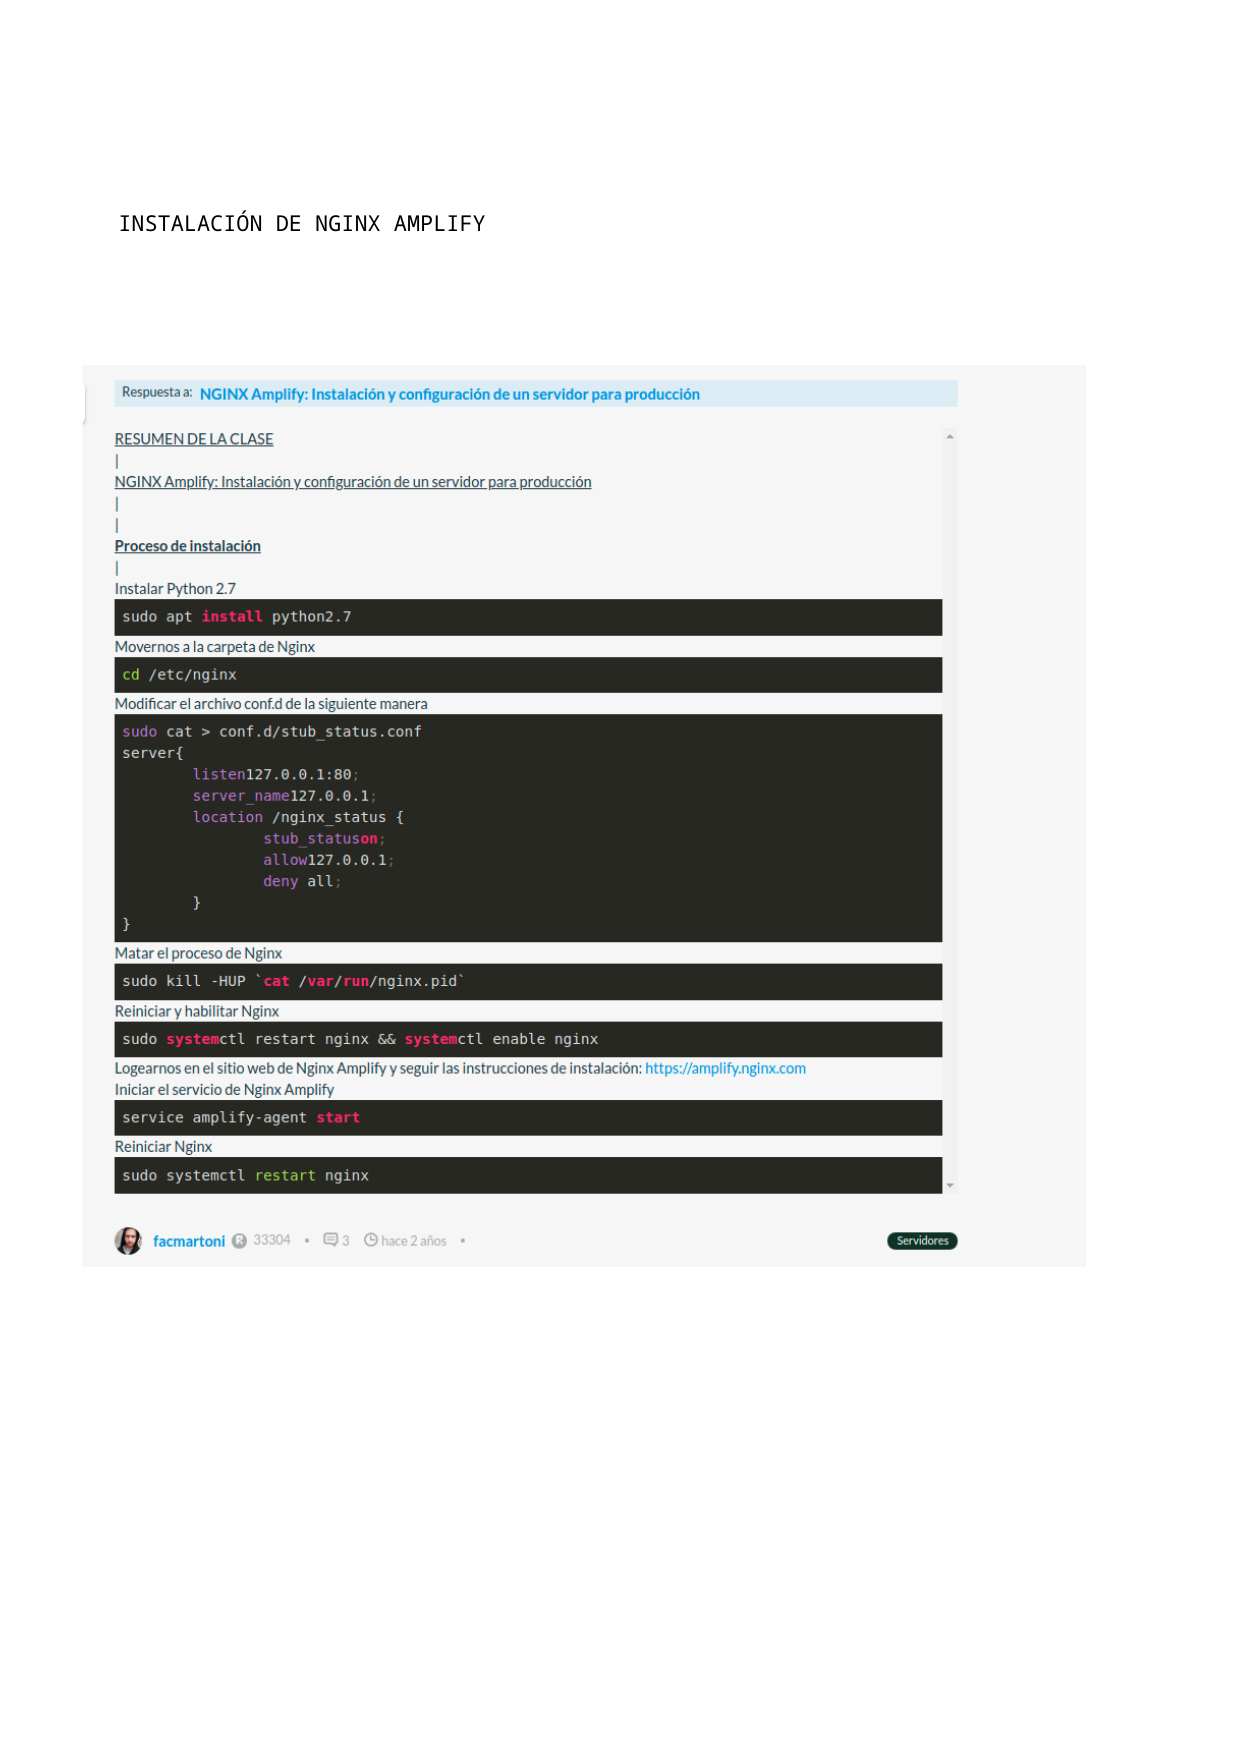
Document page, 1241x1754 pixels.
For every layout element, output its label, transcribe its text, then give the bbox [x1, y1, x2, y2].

text INSTALACIÓN DE NGINX AMPLIFY [118, 207, 1122, 237]
picture [82, 365, 1087, 1267]
